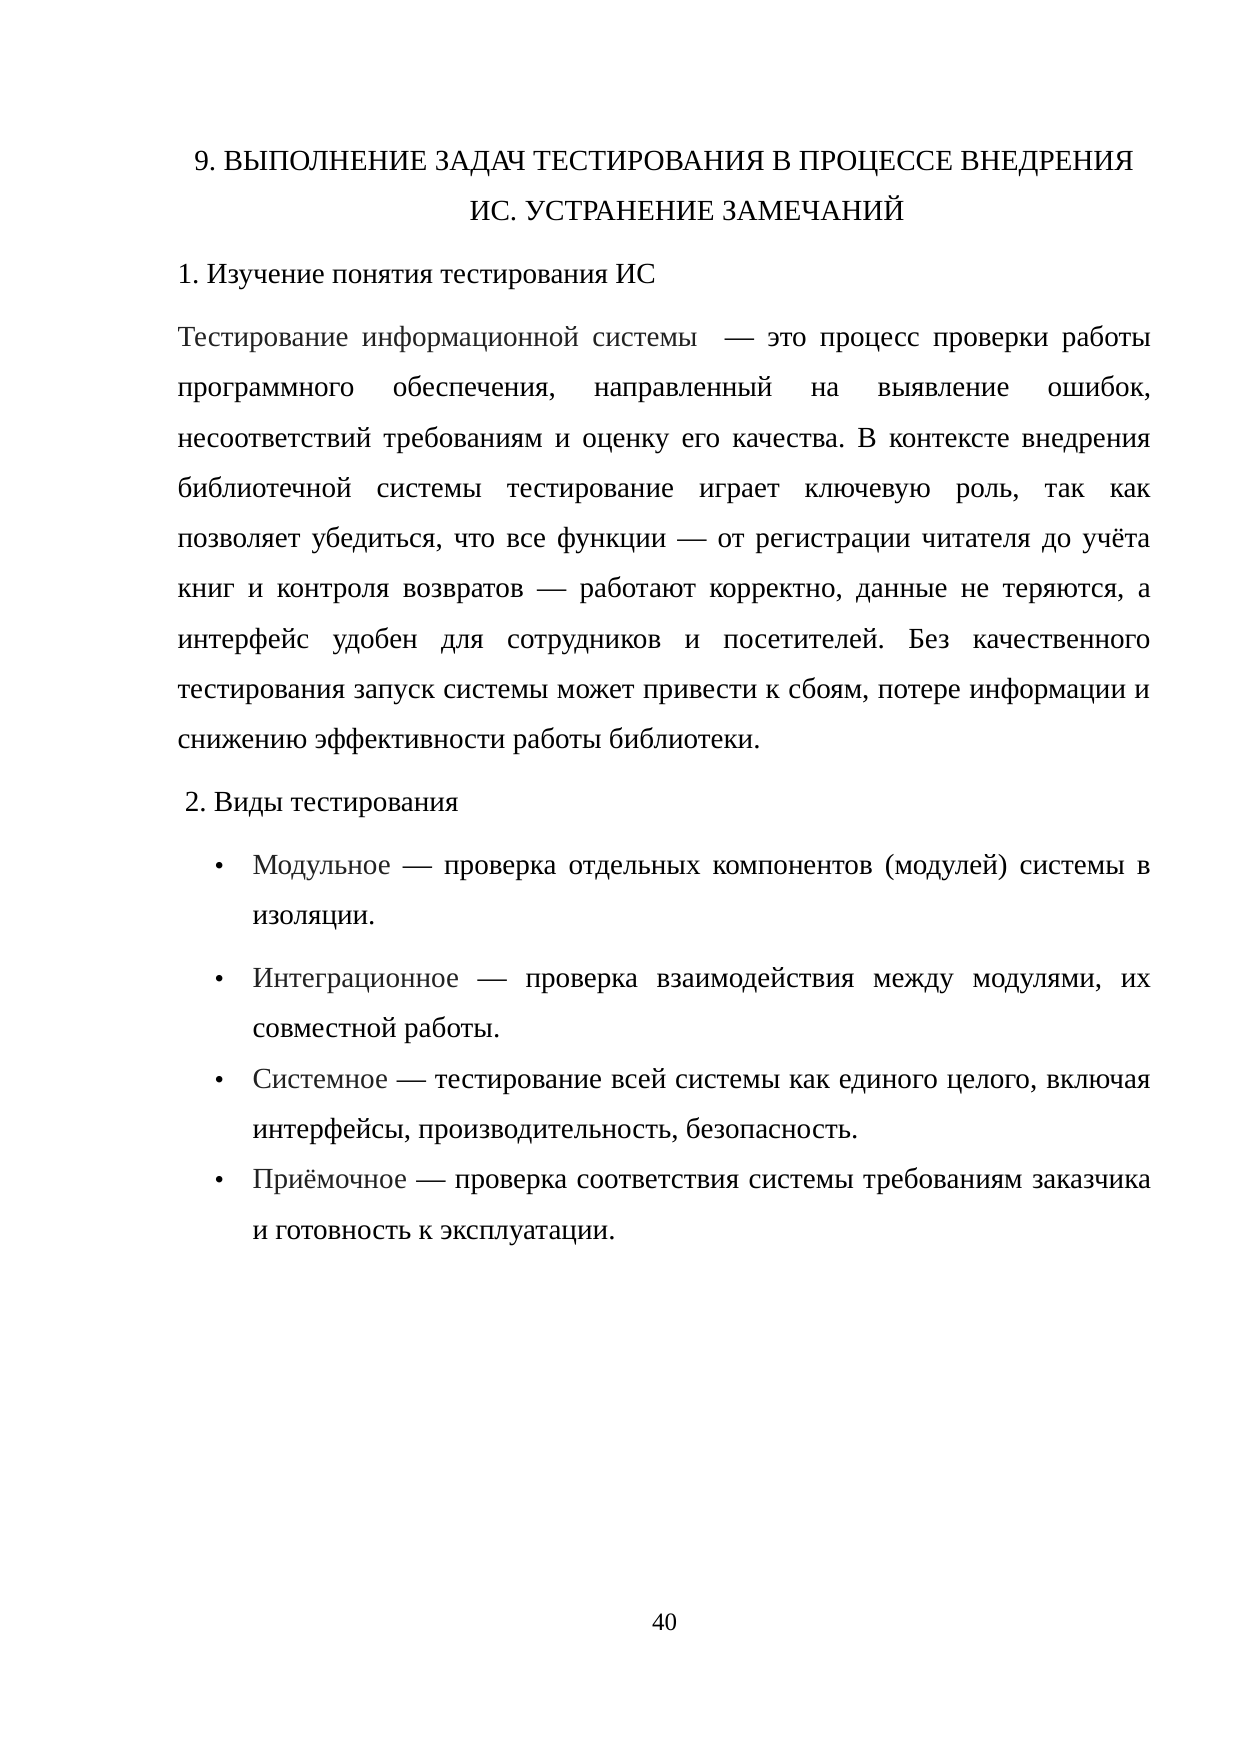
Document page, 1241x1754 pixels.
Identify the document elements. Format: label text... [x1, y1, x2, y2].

subtitle 9. ВЫПОЛНЕНИЕ ЗАДАЧ ТЕСТИРОВАНИЯ В ПРОЦЕССЕ ВНЕДРЕНИЯ ИС. УСТРАНЕНИЕ ЗАМЕЧАНИЙ [177, 143, 1152, 227]
text 1. Изучение понятия тестирования ИС [177, 256, 1152, 290]
text 2. Виды тестирования [177, 784, 1152, 818]
list Системное — тестирование всей системы как единого целого, включая интерфейсы, производительность, безопасность. [215, 1061, 1152, 1145]
list Приёмочное — проверка соответствия системы требованиям заказчика и готовность к эксплуатации. [215, 1162, 1152, 1245]
list Модульное — проверка отдельных компонентов (модулей) системы в изоляции. [215, 847, 1152, 931]
list Интеграционное — проверка взаимодействия между модулями, их совместной работы. [215, 960, 1152, 1044]
text Тестирование информационной системы — это процесс проверки работы программного обеспечения, направленный на выявление ошибок, несоответствий требованиям и оценку его качества. В контексте внедрения библиотечной системы тестирование играет ключевую роль, так как позволяет убедиться, что все функции — от регистрации читателя до учёта книг и контроля возвратов — работают корректно, данные не теряются, а интерфейс удобен для сотрудников и посетителей. Без качественного тестирования запуск системы может привести к сбоям, потере информации и снижению эффективности работы библиотеки. [177, 319, 1152, 755]
